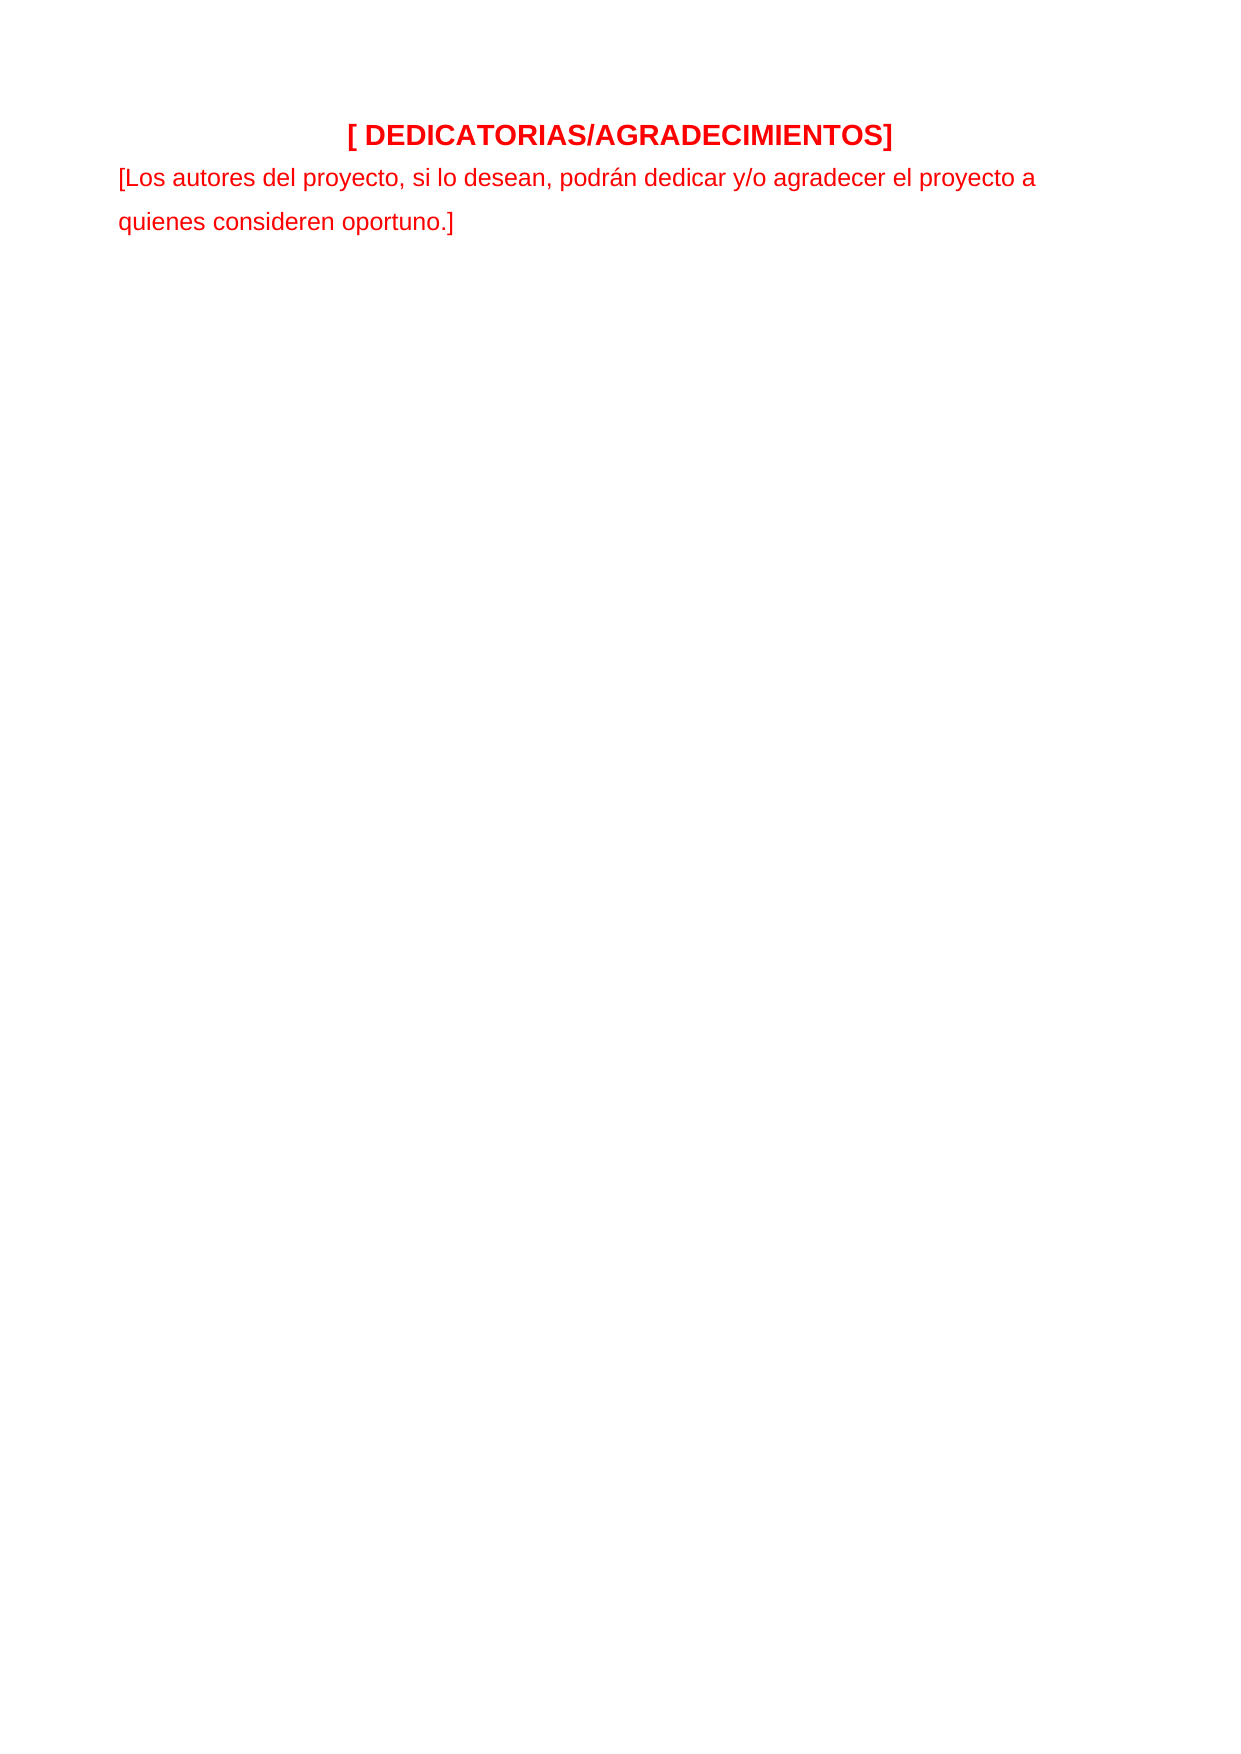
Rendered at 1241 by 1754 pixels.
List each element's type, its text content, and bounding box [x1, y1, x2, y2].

text [Los autores del proyecto, si lo desean, podrán dedicar y/o agradecer el proyecto a quienes consideren oportuno.] [118, 163, 1122, 235]
text [ DEDICATORIAS/AGRADECIMIENTOS] [118, 118, 1122, 152]
